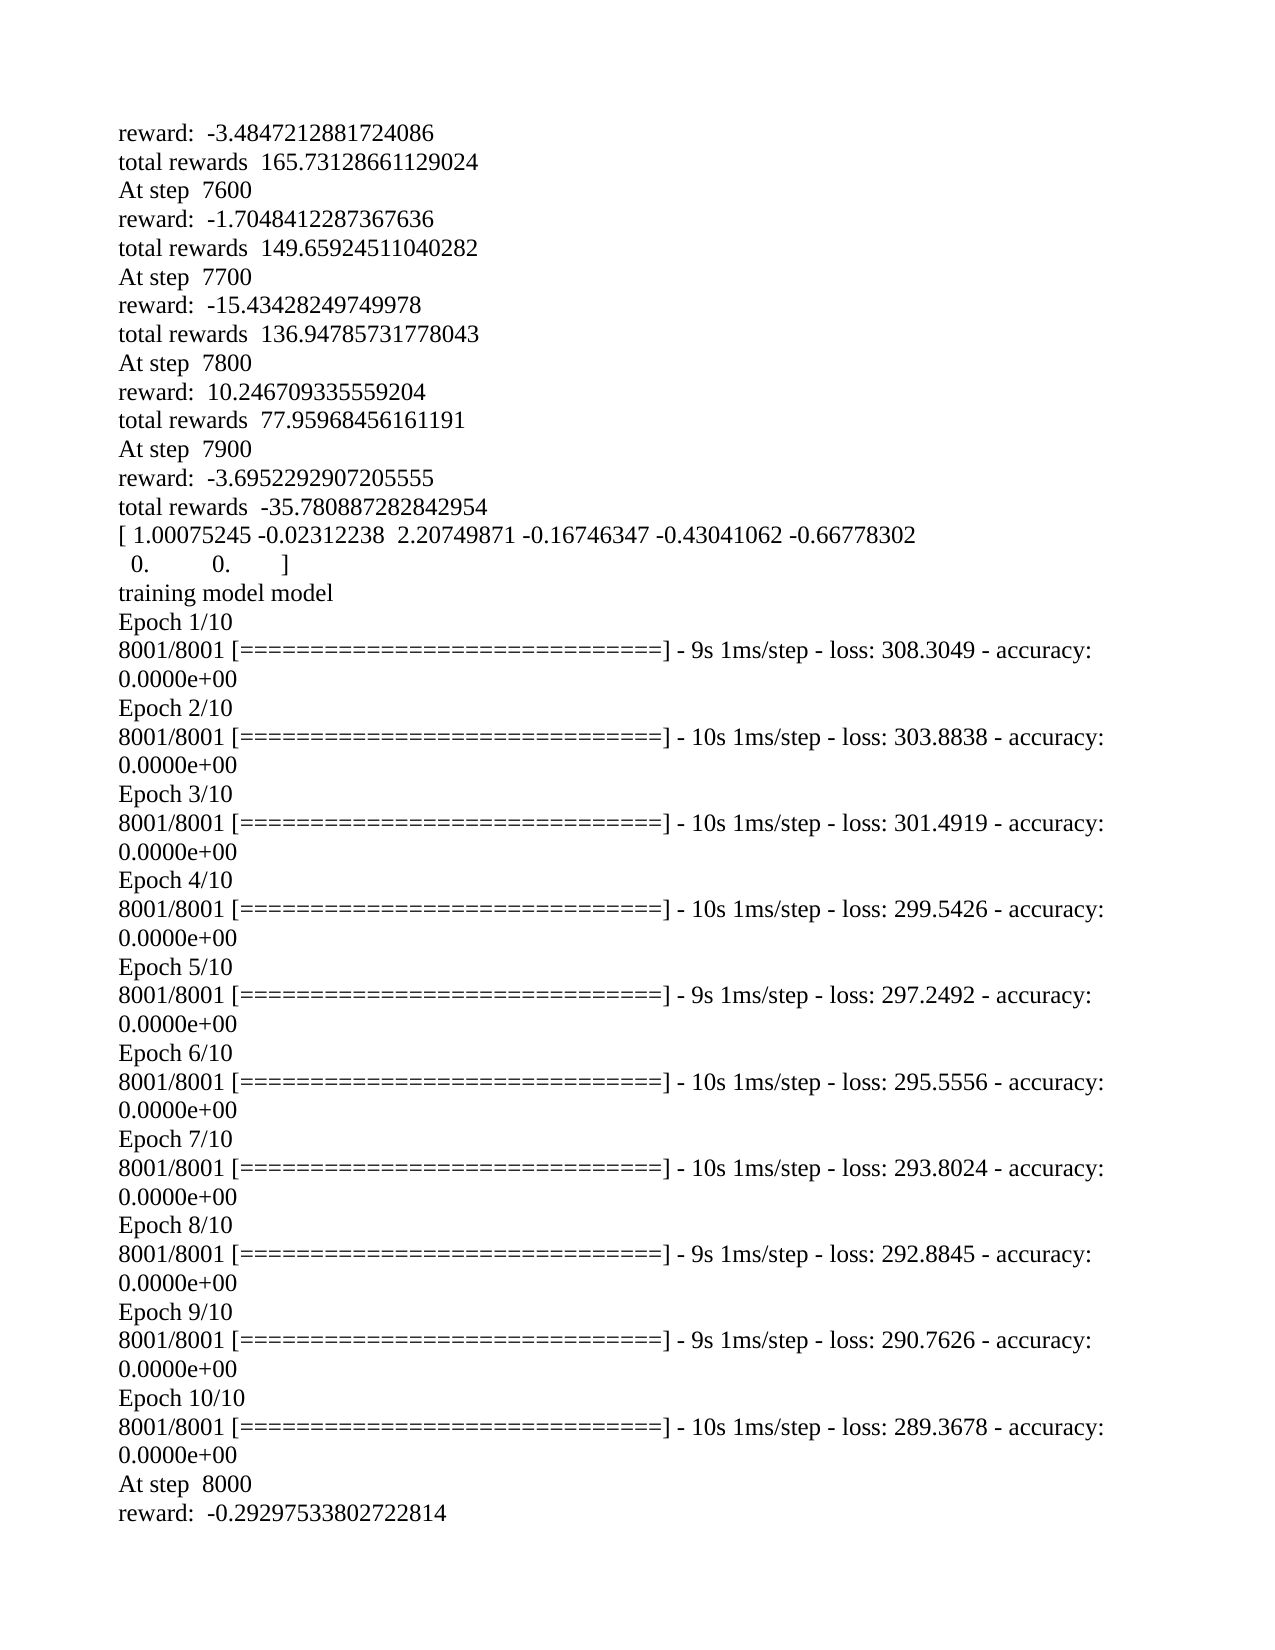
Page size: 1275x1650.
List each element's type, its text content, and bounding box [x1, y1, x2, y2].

text 8001/8001 [==============================] - 9s 1ms/step - loss: 297.2492 - accuracy: 0.0000e+00 [118, 981, 1157, 1038]
text Epoch 4/10 [118, 866, 1157, 894]
text total rewards 136.94785731778043 [118, 319, 1157, 348]
text reward: -1.7048412287367636 [118, 204, 1157, 233]
text 8001/8001 [==============================] - 10s 1ms/step - loss: 303.8838 - accuracy: 0.0000e+00 [118, 722, 1157, 779]
text At step 7600 [118, 176, 1157, 204]
text At step 7700 [118, 262, 1157, 291]
text Epoch 10/10 [118, 1383, 1157, 1412]
text 8001/8001 [==============================] - 10s 1ms/step - loss: 289.3678 - accuracy: 0.0000e+00 [118, 1412, 1157, 1469]
text 8001/8001 [==============================] - 9s 1ms/step - loss: 308.3049 - accuracy: 0.0000e+00 [118, 636, 1157, 693]
text reward: -15.43428249749978 [118, 291, 1157, 319]
text training model model [118, 578, 1157, 607]
text 8001/8001 [==============================] - 10s 1ms/step - loss: 299.5426 - accuracy: 0.0000e+00 [118, 894, 1157, 952]
text total rewards 165.73128661129024 [118, 147, 1157, 176]
text [ 1.00075245 -0.02312238 2.20749871 -0.16746347 -0.43041062 -0.66778302 [118, 521, 1157, 549]
text Epoch 5/10 [118, 952, 1157, 981]
text reward: -3.4847212881724086 [118, 118, 1157, 147]
text total rewards -35.780887282842954 [118, 492, 1157, 521]
text 8001/8001 [==============================] - 9s 1ms/step - loss: 292.8845 - accuracy: 0.0000e+00 [118, 1239, 1157, 1297]
text At step 8000 [118, 1469, 1157, 1498]
text total rewards 77.95968456161191 [118, 406, 1157, 434]
text At step 7900 [118, 434, 1157, 463]
text 8001/8001 [==============================] - 10s 1ms/step - loss: 293.8024 - accuracy: 0.0000e+00 [118, 1153, 1157, 1211]
text Epoch 7/10 [118, 1124, 1157, 1153]
text Epoch 2/10 [118, 693, 1157, 722]
text 8001/8001 [==============================] - 9s 1ms/step - loss: 290.7626 - accuracy: 0.0000e+00 [118, 1326, 1157, 1383]
text 0. 0. ] [118, 549, 1157, 578]
text Epoch 1/10 [118, 607, 1157, 636]
text total rewards 149.65924511040282 [118, 233, 1157, 262]
text Epoch 6/10 [118, 1038, 1157, 1067]
text Epoch 3/10 [118, 779, 1157, 808]
text Epoch 9/10 [118, 1297, 1157, 1326]
text 8001/8001 [==============================] - 10s 1ms/step - loss: 295.5556 - accuracy: 0.0000e+00 [118, 1067, 1157, 1124]
text At step 7800 [118, 348, 1157, 377]
text reward: 10.246709335559204 [118, 377, 1157, 406]
text Epoch 8/10 [118, 1211, 1157, 1239]
text 8001/8001 [==============================] - 10s 1ms/step - loss: 301.4919 - accuracy: 0.0000e+00 [118, 808, 1157, 866]
text reward: -0.29297533802722814 [118, 1498, 1157, 1527]
text reward: -3.6952292907205555 [118, 463, 1157, 492]
